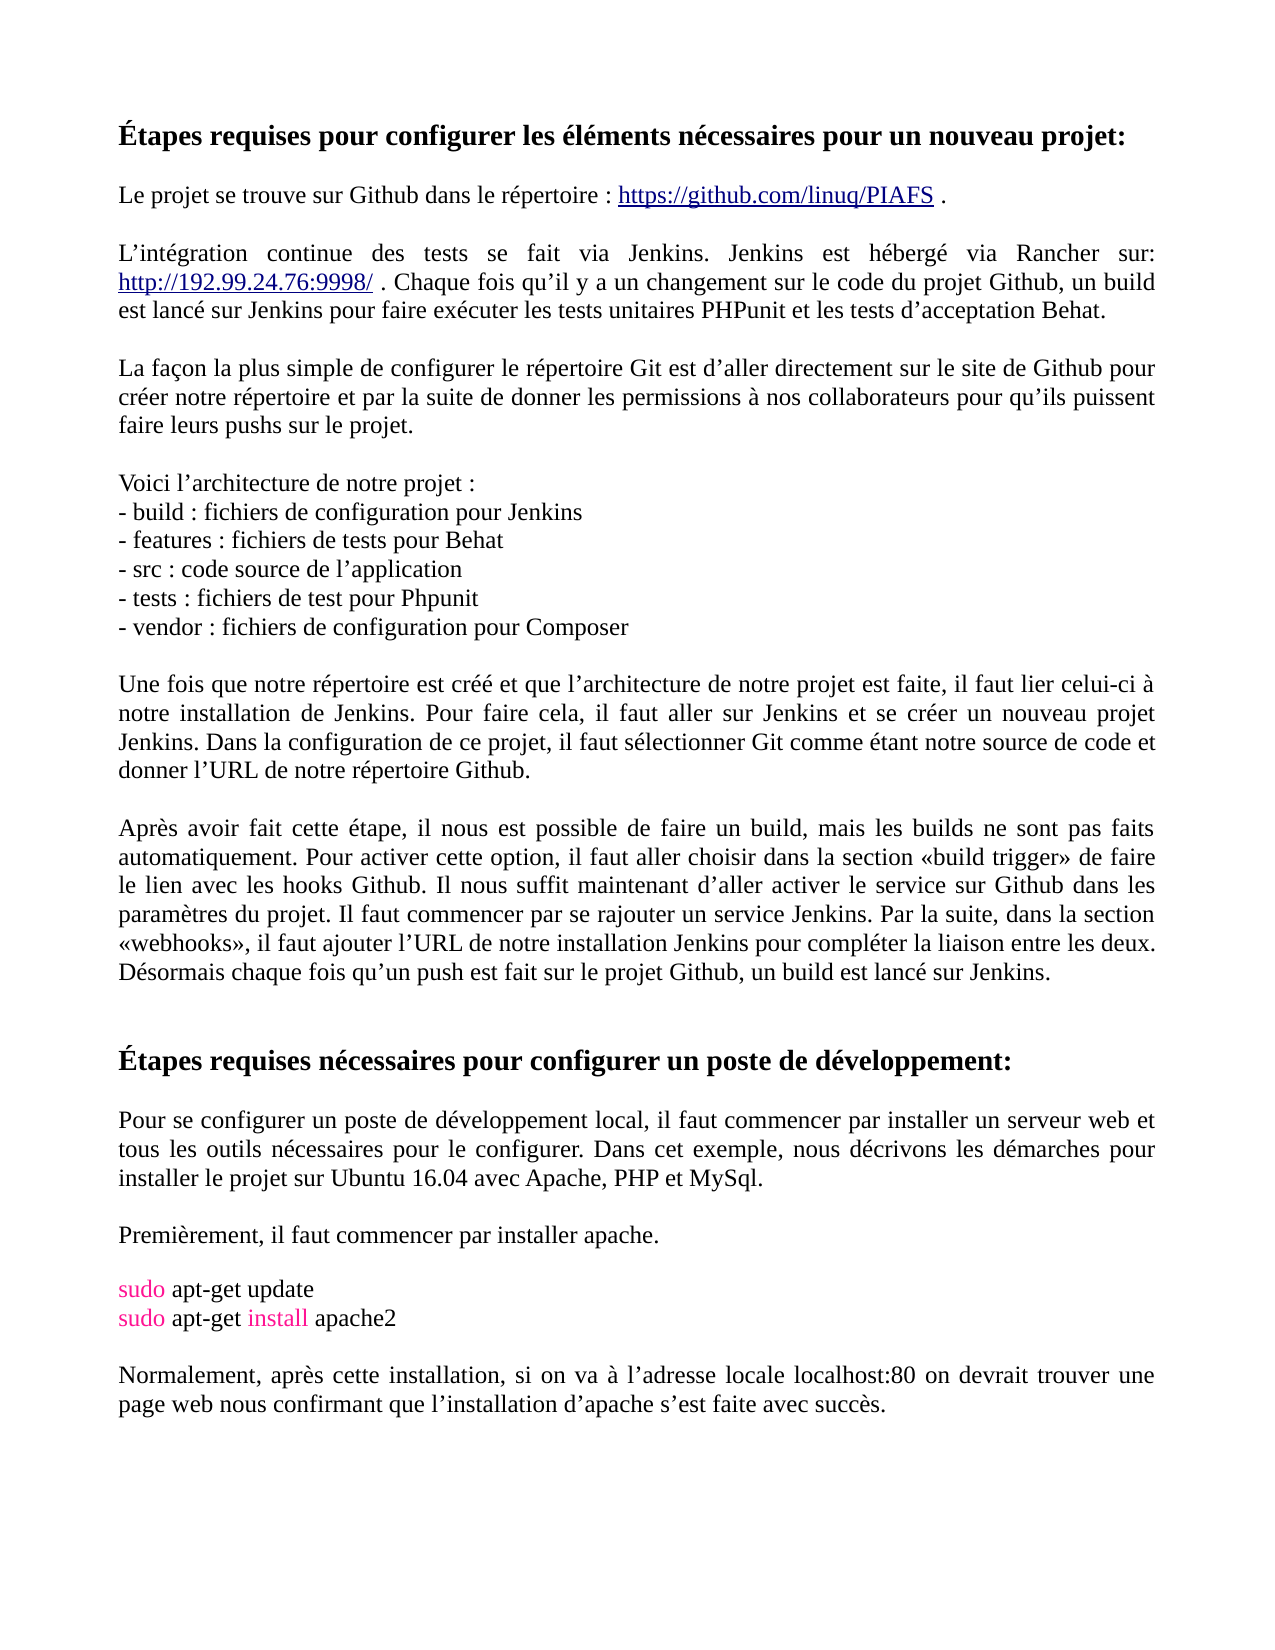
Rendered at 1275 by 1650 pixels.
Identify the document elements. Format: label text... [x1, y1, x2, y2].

text Étapes requises pour configurer les éléments nécessaires pour un nouveau projet: [118, 118, 1157, 152]
text Étapes requises nécessaires pour configurer un poste de développement: [118, 1043, 1157, 1076]
text Pour se configurer un poste de développement local, il faut commencer par installer un serveur web et tous les outils nécessaires pour le configurer. Dans cet exemple, nous décrivons les démarches pour installer le projet sur Ubuntu 16.04 avec Apache, PHP et MySql. [118, 1105, 1157, 1191]
text sudo apt-get install apache2 [118, 1303, 1157, 1332]
text L’intégration continue des tests se fait via Jenkins. Jenkins est hébergé via Rancher sur: http://192.99.24.76:9998/ . Chaque fois qu’il y a un changement sur le code du projet Github, un build est lancé sur Jenkins pour faire exécuter les tests unitaires PHPunit et les tests d’acceptation Behat. [118, 238, 1157, 324]
text sudo apt-get update [118, 1274, 1157, 1303]
text Le projet se trouve sur Github dans le répertoire : https://github.com/linuq/PIAFS . [118, 180, 1157, 209]
text - tests : fichiers de test pour Phpunit [118, 583, 1157, 612]
text Une fois que notre répertoire est créé et que l’architecture de notre projet est faite, il faut lier celui-ci à notre installation de Jenkins. Pour faire cela, il faut aller sur Jenkins et se créer un nouveau projet Jenkins. Dans la configuration de ce projet, il faut sélectionner Git comme étant notre source de code et donner l’URL de notre répertoire Github. [118, 669, 1157, 784]
text - features : fichiers de tests pour Behat [118, 525, 1157, 554]
text Après avoir fait cette étape, il nous est possible de faire un build, mais les builds ne sont pas faits automatiquement. Pour activer cette option, il faut aller choisir dans la section «build trigger» de faire le lien avec les hooks Github. Il nous suffit maintenant d’aller activer le service sur Github dans les paramètres du projet. Il faut commencer par se rajouter un service Jenkins. Par la suite, dans la section «webhooks», il faut ajouter l’URL de notre installation Jenkins pour compléter la liaison entre les deux. Désormais chaque fois qu’un push est fait sur le projet Github, un build est lancé sur Jenkins. [118, 813, 1157, 985]
text - src : code source de l’application [118, 554, 1157, 583]
text La façon la plus simple de configurer le répertoire Git est d’aller directement sur le site de Github pour créer notre répertoire et par la suite de donner les permissions à nos collaborateurs pour qu’ils puissent faire leurs pushs sur le projet. [118, 353, 1157, 439]
text - build : fichiers de configuration pour Jenkins [118, 497, 1157, 525]
text Premièrement, il faut commencer par installer apache. [118, 1220, 1157, 1249]
text - vendor : fichiers de configuration pour Composer [118, 612, 1157, 640]
text Voici l’architecture de notre projet : [118, 468, 1157, 497]
text Normalement, après cette installation, si on va à l’adresse locale localhost:80 on devrait trouver une page web nous confirmant que l’installation d’apache s’est faite avec succès. [118, 1360, 1157, 1418]
